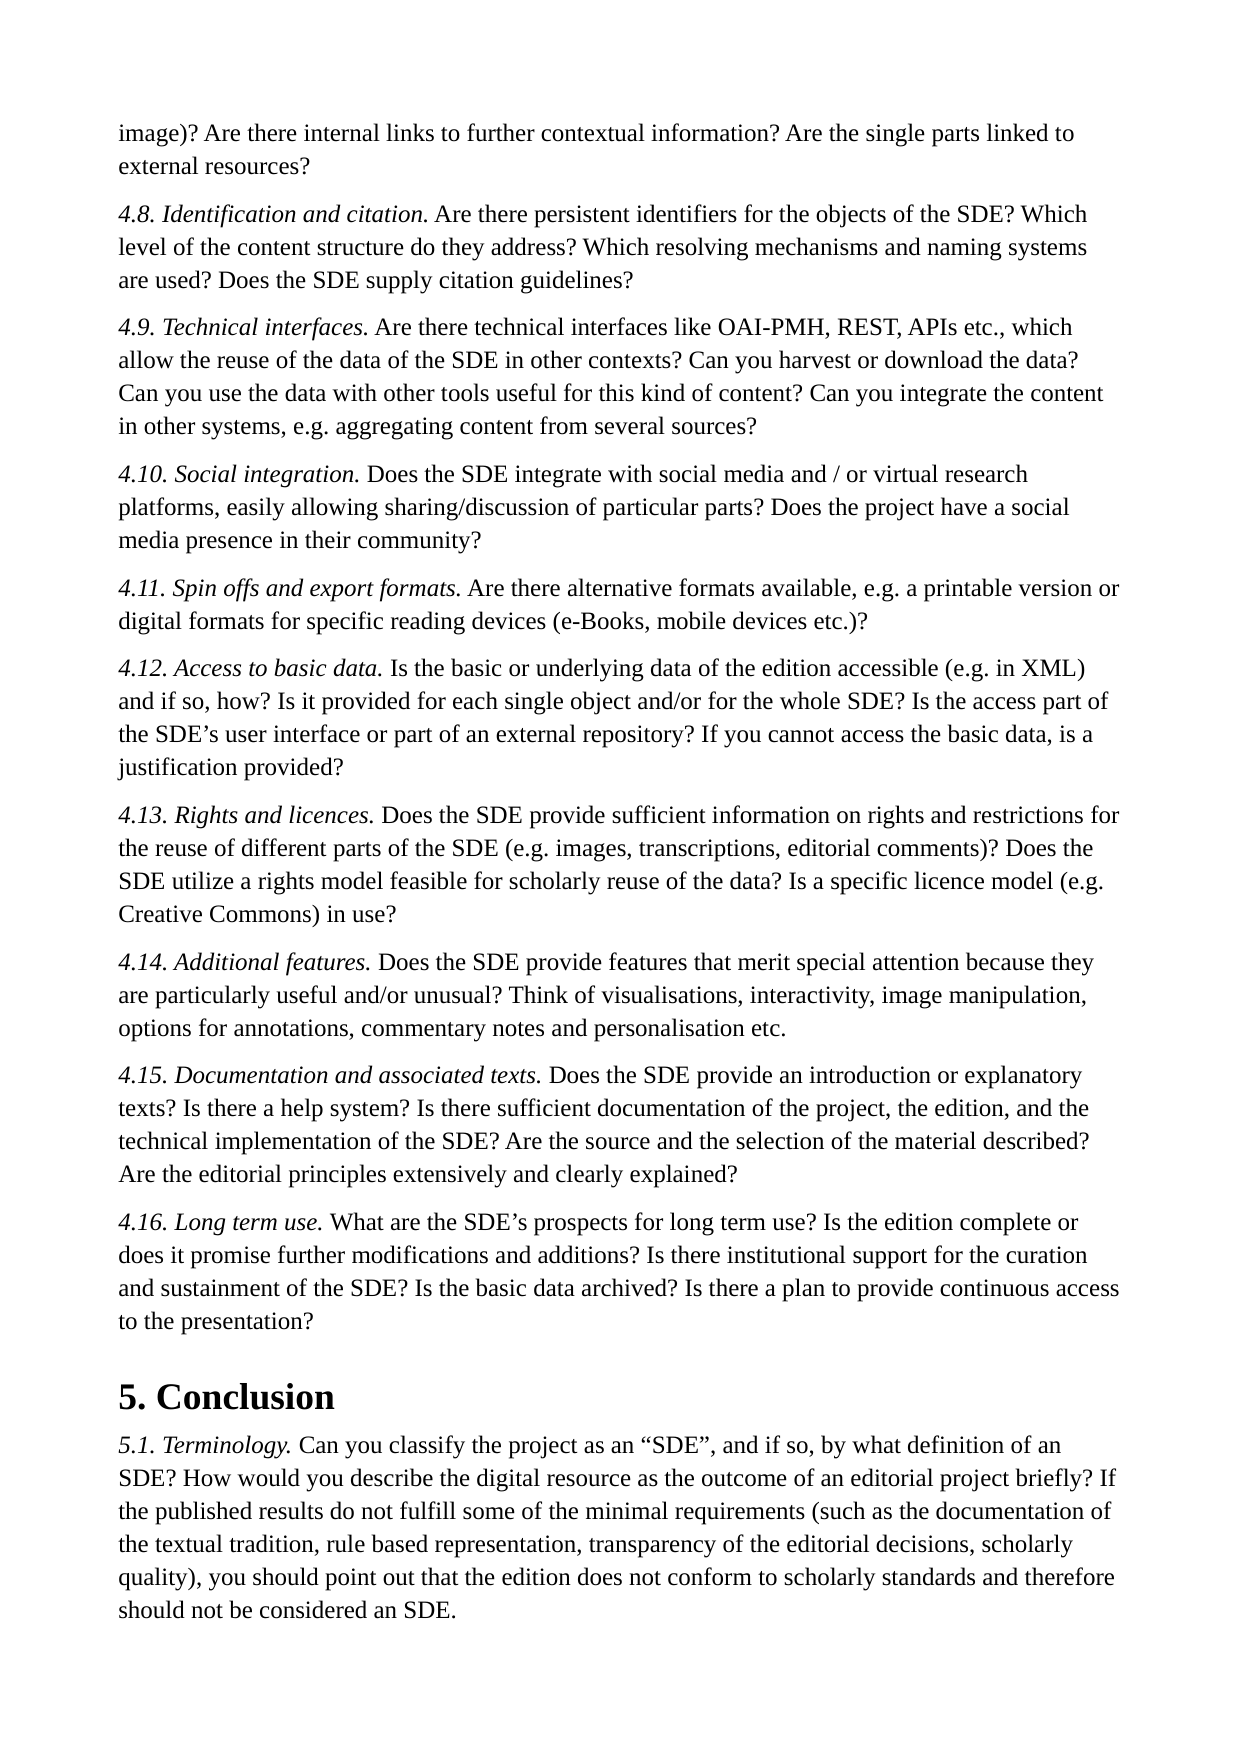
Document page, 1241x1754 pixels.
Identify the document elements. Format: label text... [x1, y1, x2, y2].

text 4.16. Long term use. What are the SDE’s prospects for long term use? Is the edition complete or does it promise further modifications and additions? Is there institutional support for the curation and sustainment of the SDE? Is the basic data archived? Is there a plan to provide continuous access to the presentation? [118, 1207, 1122, 1335]
text 4.8. Identification and citation. Are there persistent identifiers for the objects of the SDE? Which level of the content structure do they address? Which resolving mechanisms and naming systems are used? Does the SDE supply citation guidelines? [118, 199, 1122, 293]
text 4.9. Technical interfaces. Are there technical interfaces like OAI-PMH, REST, APIs etc., which allow the reuse of the data of the SDE in other contexts? Can you harvest or download the data? Can you use the data with other tools useful for this kind of content? Can you integrate the content in other systems, e.g. aggregating content from several sources? [118, 312, 1122, 440]
text 4.14. Additional features. Does the SDE provide features that merit special attention because they are particularly useful and/or unusual? Think of visualisations, interactivity, image manipulation, options for annotations, commentary notes and personalisation etc. [118, 947, 1122, 1041]
text 5.1. Terminology. Can you classify the project as an “SDE”, and if so, by what definition of an SDE? How would you describe the digital resource as the outcome of an editorial project briefly? If the published results do not fulfill some of the minimal requirements (such as the documentation of the textual tradition, rule based representation, transparency of the editorial decisions, scholarly quality), you should point out that the edition does not conform to scholarly standards and therefore should not be considered an SDE. [118, 1430, 1122, 1624]
text image)? Are there internal links to further contextual information? Are the single parts linked to external resources? [118, 118, 1122, 180]
text 4.12. Access to basic data. Is the basic or underlying data of the edition accessible (e.g. in XML) and if so, how? Is it provided for each single object and/or for the whole SDE? Is the access part of the SDE’s user interface or part of an external repository? If you cannot access the basic data, is a justification provided? [118, 653, 1122, 781]
text 4.11. Spin offs and export formats. Are there alternative formats available, e.g. a printable version or digital formats for specific reading devices (e-Books, mobile devices etc.)? [118, 573, 1122, 634]
text 4.15. Documentation and associated texts. Does the SDE provide an introduction or explanatory texts? Is there a help system? Is there sufficient documentation of the project, the edition, and the technical implementation of the SDE? Are the source and the selection of the material described? Are the editorial principles extensively and clearly explained? [118, 1060, 1122, 1188]
text 4.10. Social integration. Does the SDE integrate with social media and / or virtual research platforms, easily allowing sharing/discussion of particular parts? Does the project have a social media presence in their community? [118, 459, 1122, 554]
subtitle 5. Conclusion [118, 1374, 1122, 1418]
text 4.13. Rights and licences. Does the SDE provide sufficient information on rights and restrictions for the reuse of different parts of the SDE (e.g. images, transcriptions, editorial comments)? Does the SDE utilize a rights model feasible for scholarly reuse of the data? Is a specific licence model (e.g. Creative Commons) in use? [118, 800, 1122, 928]
